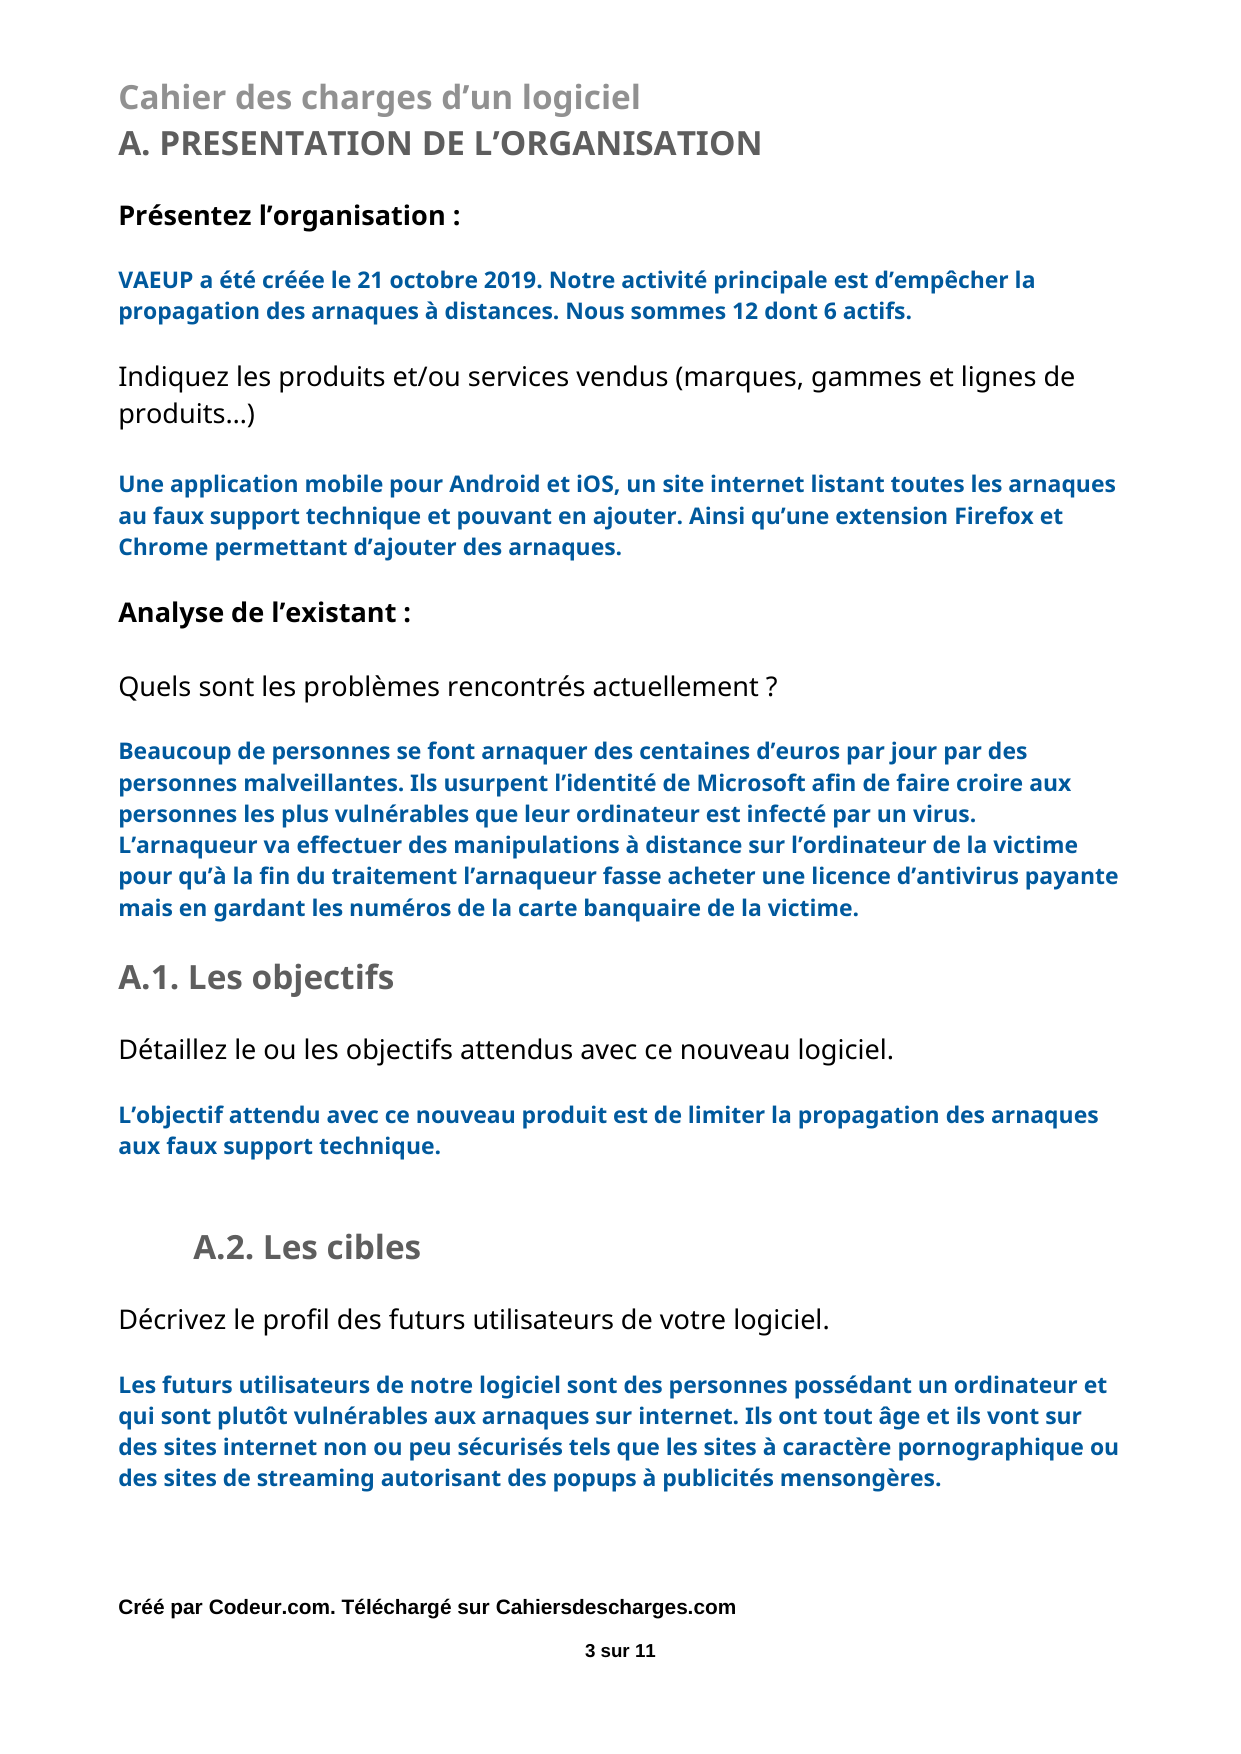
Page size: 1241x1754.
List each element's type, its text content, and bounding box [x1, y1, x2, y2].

text Les futurs utilisateurs de notre logiciel sont des personnes possédant un ordinateur et qui sont plutôt vulnérables aux arnaques sur internet. Ils ont tout âge et ils vont sur des sites internet non ou peu sécurisés tels que les sites à caractère pornographique ou des sites de streaming autorisant des popups à publicités mensongères. [118, 1369, 1122, 1494]
text Décrivez le profil des futurs utilisateurs de votre logiciel. [118, 1301, 1122, 1337]
text Analyse de l’existant : [118, 593, 1122, 630]
text Quels sont les problèmes rencontrés actuellement ? [118, 667, 1122, 704]
text Indiquez les produits et/ou services vendus (marques, gammes et lignes de produits…) [118, 358, 1122, 432]
subtitle A.2. Les cibles [118, 1224, 1122, 1269]
text L’objectif attendu avec ce nouveau produit est de limiter la propagation des arnaques aux faux support technique. [118, 1099, 1122, 1161]
text Une application mobile pour Android et iOS, un site internet listant toutes les arnaques au faux support technique et pouvant en ajouter. Ainsi qu’une extension Firefox et Chrome permettant d’ajouter des arnaques. [118, 468, 1122, 562]
text Détaillez le ou les objectifs attendus avec ce nouveau logiciel. [118, 1031, 1122, 1068]
subtitle A. PRESENTATION DE L’ORGANISATION [118, 119, 1122, 165]
text Présentez l’organisation : [118, 196, 1122, 233]
text Beaucoup de personnes se font arnaquer des centaines d’euros par jour par des personnes malveillantes. Ils usurpent l’identité de Microsoft afin de faire croire aux personnes les plus vulnérables que leur ordinateur est infecté par un virus. L’arnaqueur va effectuer des manipulations à distance sur l’ordinateur de la victime pour qu’à la fin du traitement l’arnaqueur fasse acheter une licence d’antivirus payante mais en gardant les numéros de la carte banquaire de la victime. [118, 735, 1122, 923]
subtitle A.1. Les objectifs [118, 954, 1122, 999]
text VAEUP a été créée le 21 octobre 2019. Notre activité principale est d’empêcher la propagation des arnaques à distances. Nous sommes 12 dont 6 actifs. [118, 264, 1122, 327]
